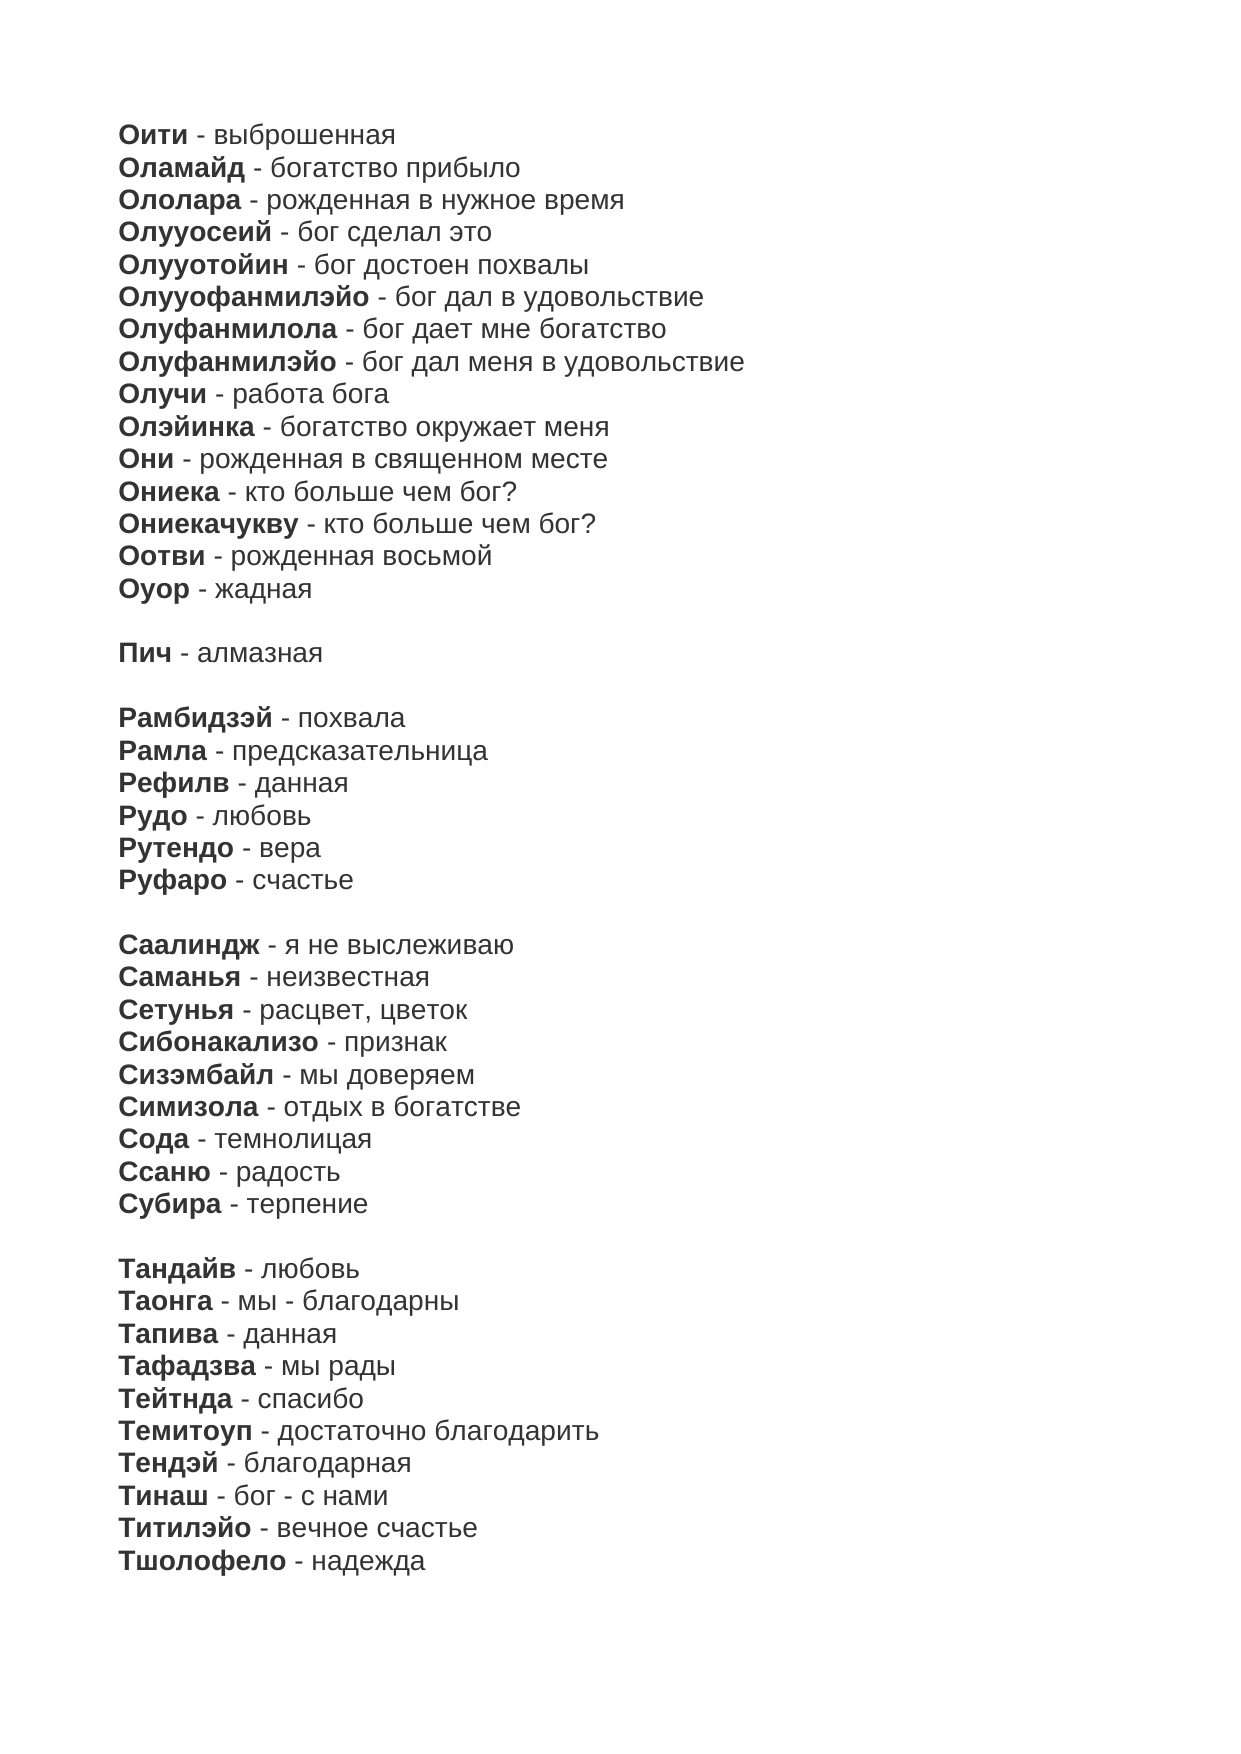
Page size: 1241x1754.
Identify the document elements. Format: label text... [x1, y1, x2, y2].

text Оити - выброшенная Оламайд - богатство прибыло Ололара - рожденная в нужное время Олууосеий - бог сделал это Олууотойин - бог достоен похвалы Олууофанмилэйо - бог дал в удовольствие Олуфанмилола - бог дает мне богатство Олуфанмилэйо - бог дал меня в удовольствие Олучи - работа бога Олэйинка - богатство окружает меня Они - рожденная в священном месте Ониека - кто больше чем бог? Ониекачукву - кто больше чем бог? Оотви - рожденная восьмой Оуор - жадная Пич - алмазная Рамбидзэй - похвала Рамла - предсказательница Рефилв - данная Рудо - любовь Рутендо - вера Руфаро - счастье Саалиндж - я не выслеживаю Саманья - неизвестная Сетунья - расцвет, цветок Сибонакализо - признак Сизэмбайл - мы доверяем Симизола - отдых в богатстве Сода - темнолицая Ссаню - радость Субира - терпение Тандайв - любовь Таонга - мы - благодарны Тапива - данная Тафадзва - мы рады Тейтнда - спасибо Темитоуп - достаточно благодарить Тендэй - благодарная Тинаш - бог - с нами Титилэйо - вечное счастье Тшолофело - надежда [118, 118, 1122, 1608]
